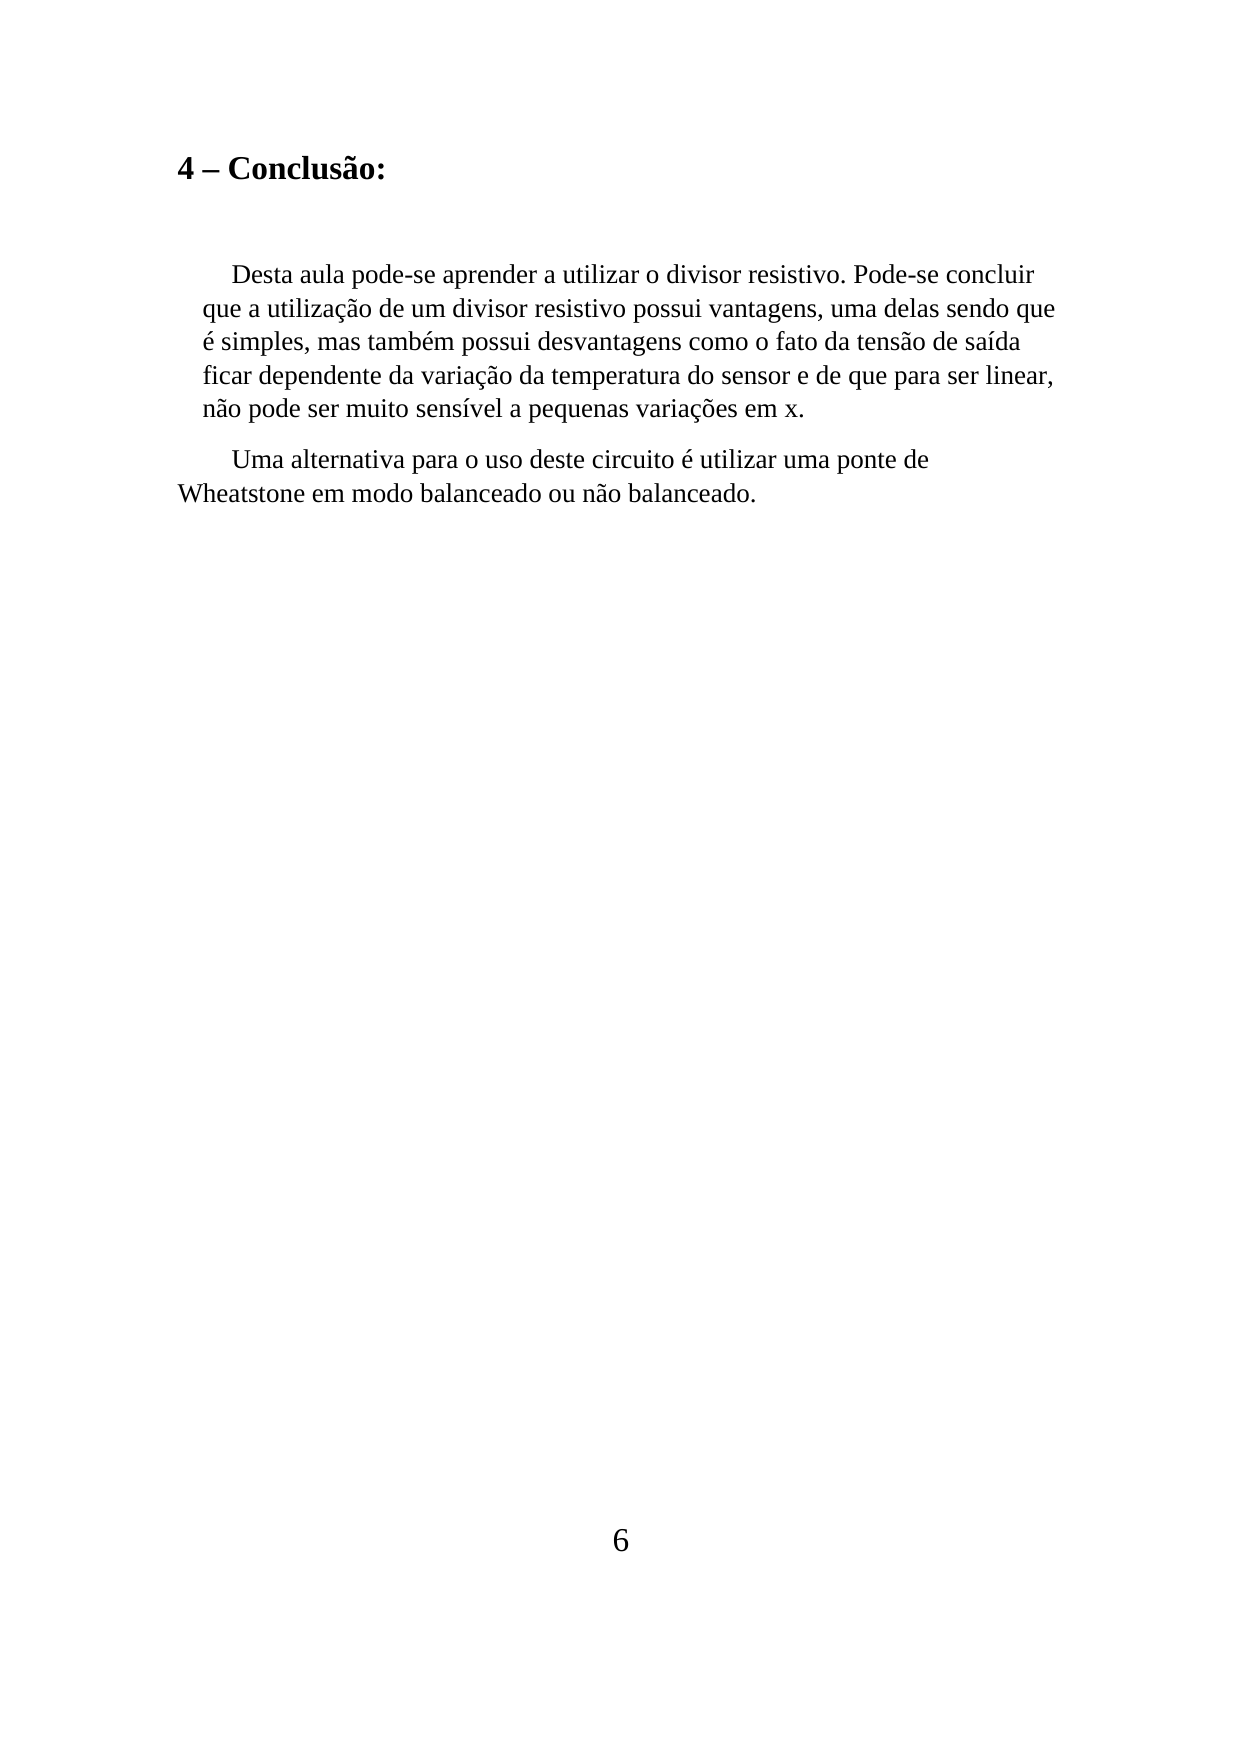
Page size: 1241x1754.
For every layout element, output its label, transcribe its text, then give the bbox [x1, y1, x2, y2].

text 4 – Conclusão: [177, 148, 1064, 187]
text 6 [177, 1520, 1064, 1558]
text Uma alternativa para o uso deste circuito é utilizar uma ponte de Wheatstone em modo balanceado ou não balanceado. [177, 443, 1064, 508]
text Desta aula pode-se aprender a utilizar o divisor resistivo. Pode-se concluir que a utilização de um divisor resistivo possui vantagens, uma delas sendo que é simples, mas também possui desvantagens como o fato da tensão de saída ficar dependente da variação da temperatura do sensor e de que para ser linear, não pode ser muito sensível a pequenas variações em x. [177, 258, 1064, 423]
